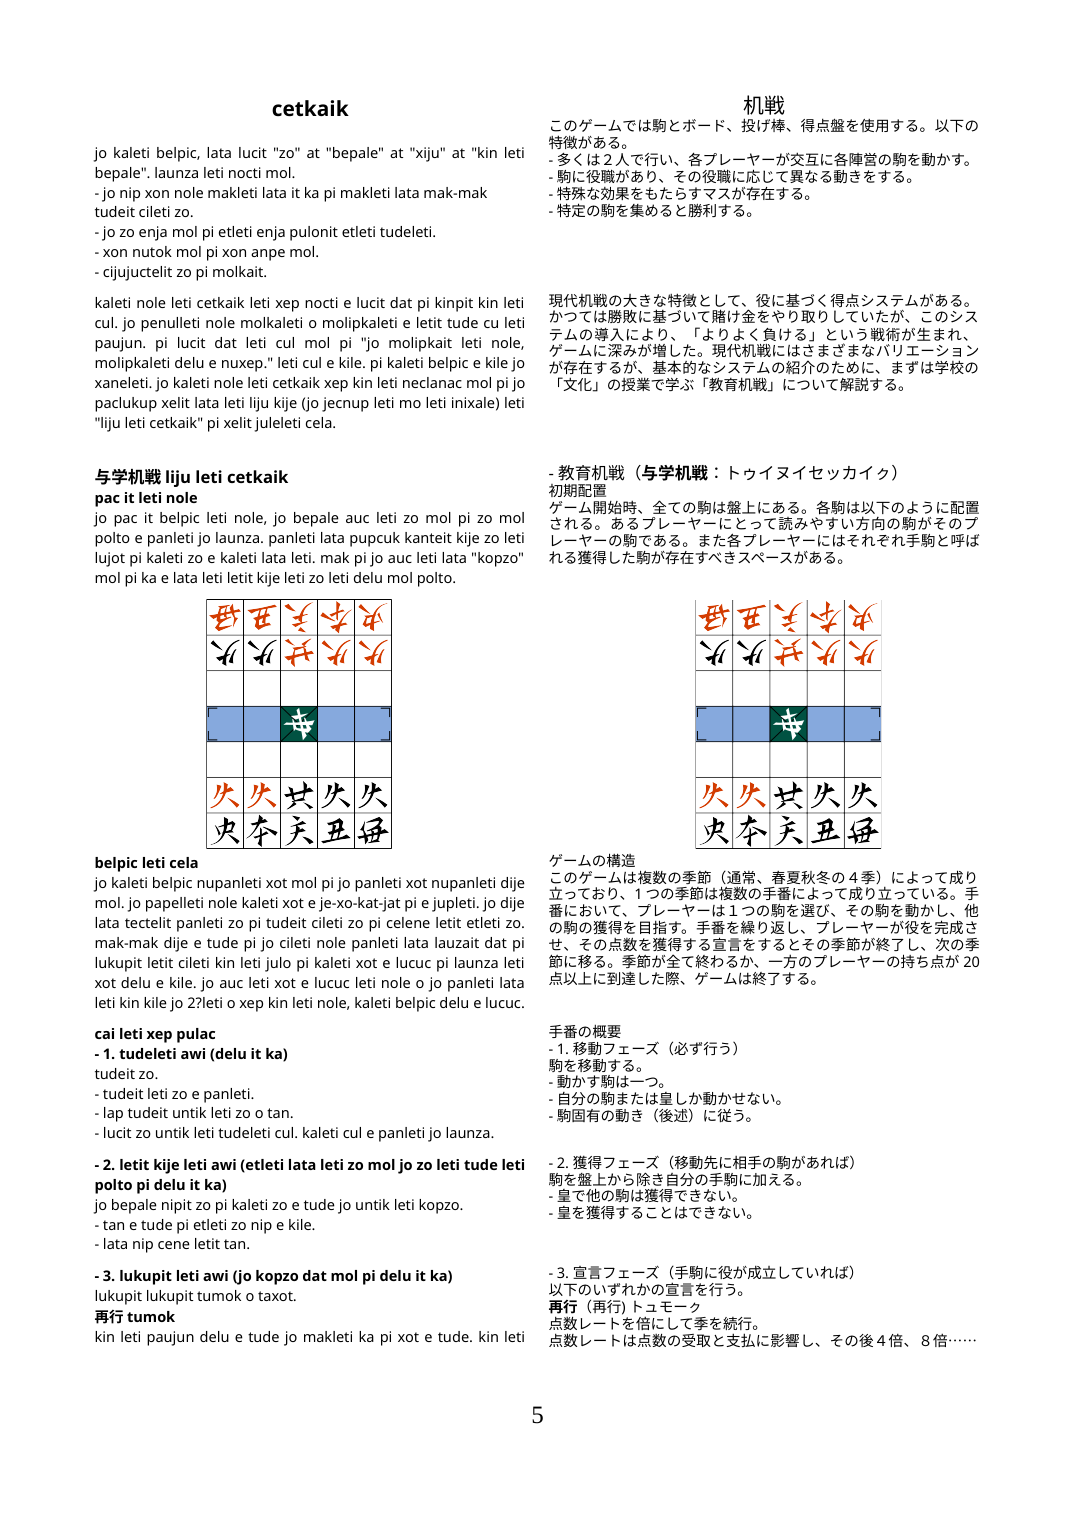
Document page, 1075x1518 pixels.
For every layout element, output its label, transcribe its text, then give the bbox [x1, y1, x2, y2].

table_cell - 2. letit kije leti awi (etleti lata leti zo mol jo zo leti tude leti polto pi delu it ka) jo bepale nipit zo pi kaleti zo e tude jo untik leti kopzo. - tan e tude pi etleti zo nip e kile. - lata nip cene letit tan. [89, 1149, 531, 1260]
table_cell - 2. 獲得フェーズ（移動先に相手の駒があれば） 駒を盤上から除き自分の手駒に加える。 - 皇で他の駒は獲得できない。 - 皇を獲得することはできない。 [543, 1149, 985, 1260]
table_cell 手番の概要 - 1. 移動フェーズ（必ず行う） 駒を移動する。 - 動かす駒は一つ。 - ⾃分の駒または皇しか動かせない。 - 駒固有の動き（後述）に従う。 [543, 1018, 985, 1149]
table_cell [532, 1260, 542, 1356]
table_cell [543, 594, 985, 847]
table_cell [532, 1018, 542, 1149]
table_cell [532, 594, 542, 847]
table_cell kaleti nole leti cetkaik leti xep nocti e lucit dat pi kinpit kin leti cul. jo penulleti nole molkaleti o molipkaleti e letit tude cu leti paujun. pi lucit dat leti cul mol pi "jo molipkait leti nole, molipkaleti delu e nuxep." leti cul e kile. pi kaleti belpic e kile jo xaneleti. jo kaleti nole leti cetkaik xep kin leti neclanac mol pi jo paclukup xelit lata leti liju kije (jo jecnup leti mo leti inixale) leti "liju leti cetkaik" pi xelit juleleti cela. [89, 288, 531, 458]
table_cell [532, 288, 542, 458]
table_cell 机戦 このゲームでは駒とボード、投げ棒、得点盤を使用する。以下の特徴がある。 - 多くは２人で行い、各プレーヤーが交互に各陣営の駒を動かす。 - 駒に役職があり、その役職に応じて異なる動きをする。 - 特殊な効果をもたらすマスが存在する。 - 特定の駒を集めると勝利する。 [543, 89, 985, 288]
table_cell ゲームの構造 このゲームは複数の季節（通常、春夏秋冬の４季）によって成り立っており、1つの季節は複数の手番によって成り立っている。手番において、プレーヤーは１つの駒を選び、その駒を動かし、他の駒の獲得を目指す。手番を繰り返し、プレーヤーが役を完成させ、その点数を獲得する宣言をするとその季節が終了し、次の季節に移る。季節が全て終わるか、一方のプレーヤーの持ち点が20点以上に到達した際、ゲームは終了する。 [543, 848, 985, 1018]
table_cell 現代机戦の大きな特徴として、役に基づく得点システムがある。かつては勝敗に基づいて賭け金をやり取りしていたが、このシステムの導入により、「よりよく負ける」という戦術が生まれ、ゲームに深みが増した。現代机戦にはさまざまなバリエーションが存在するが、基本的なシステムの紹介のために、まずは学校の「文化」の授業で学ぶ「教育机戦」について解説する。 [543, 288, 985, 458]
table_cell [532, 1149, 542, 1260]
table_cell [532, 848, 542, 1018]
table_cell [89, 594, 531, 847]
picture [695, 600, 882, 849]
table_cell cetkaik jo kaleti belpic, lata lucit "zo" at "bepale" at "xiju" at "kin leti bepale". launza leti nocti mol. - jo nip xon nole makleti lata it ka pi makleti lata mak-mak tudeit cileti zo. - jo zo enja mol pi etleti enja pulonit etleti tudeleti. - xon nutok mol pi xon anpe mol. - cijujuctelit zo pi molkait. [89, 89, 531, 288]
picture [206, 599, 392, 849]
table_cell [532, 89, 542, 288]
table_cell - 3. 宣言フェーズ（⼿駒に役が成⽴していれば） 以下のいずれかの宣⾔を⾏う。 再行（再⾏) トュモーㇰ 点数レートを倍にして季を続⾏。 点数レートは点数の受取と⽀払に影響し、その後４倍、８倍…… [543, 1260, 985, 1356]
table_cell belpic leti cela jo kaleti belpic nupanleti xot mol pi jo panleti xot nupanleti dije mol. jo papelleti nole kaleti xot e je-xo-kat-jat pi e jupleti. jo dije lata tectelit panleti zo pi tudeit cileti zo pi celene letit etleti zo. mak-mak dije e tude pi jo cileti nole panleti lata lauzait dat pi lukupit letit cileti kin leti julo pi kaleti xot e lucuc pi launza leti xot delu e kile. jo auc leti xot e lucuc leti nole o jo panleti lata leti kin kile jo 2?leti o xep kin leti nole, kaleti belpic delu e lucuc. [89, 848, 531, 1018]
table_cell [532, 458, 542, 593]
table_cell 与学机戦 liju leti cetkaik pac it leti nole jo pac it belpic leti nole, jo bepale auc leti zo mol pi zo mol polto e panleti jo launza. panleti lata pupcuk kanteit kije zo leti lujot pi kaleti zo e kaleti lata leti. mak pi jo auc leti lata "kopzo" mol pi ka e lata leti letit kije leti zo leti delu mol polto. [89, 458, 531, 593]
table_cell - 3. lukupit leti awi (jo kopzo dat mol pi delu it ka) lukupit lukupit tumok o taxot. 再行 tumok kin leti paujun delu e tude jo makleti ka pi xot e tude. kin leti [89, 1260, 531, 1356]
table_cell cai leti xep pulac - 1. tudeleti awi (delu it ka) tudeit zo. - tudeit leti zo e panleti. - lap tudeit untik leti zo o tan. - lucit zo untik leti tudeleti cul. kaleti cul e panleti jo launza. [89, 1018, 531, 1149]
table_cell - 教育机戦（与学机戦：トゥイヌイセッカイㇰ） 初期配置 ゲーム開始時、全ての駒は盤上にある。各駒は以下のように配置される。あるプレーヤーにとって読みやすい方向の駒がそのプレーヤーの駒である。また各プレーヤーにはそれぞれ手駒と呼ばれる獲得した駒が存在すべきスペースがある。 [543, 458, 985, 593]
